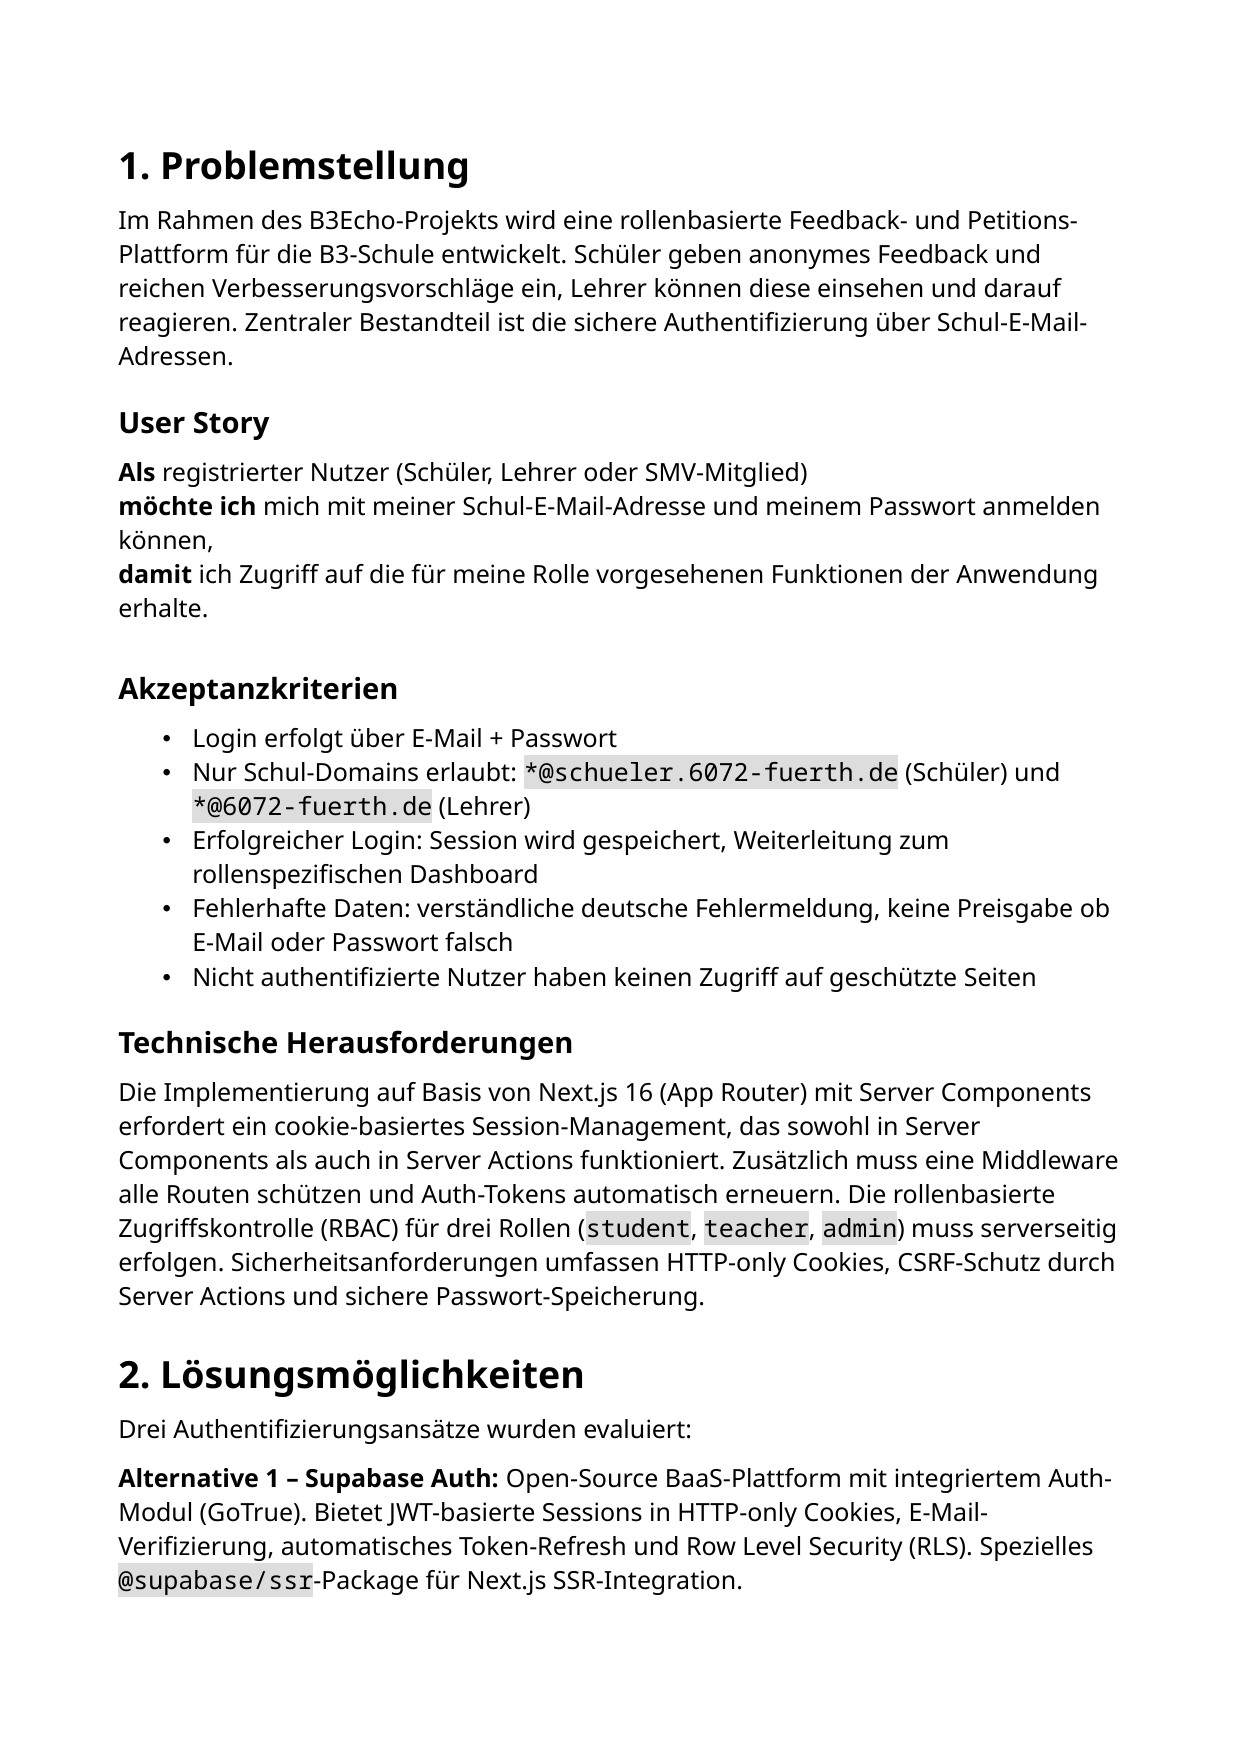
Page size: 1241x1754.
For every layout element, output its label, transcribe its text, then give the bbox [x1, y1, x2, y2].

text Als registrierter Nutzer (Schüler, Lehrer oder SMV-Mitglied) möchte ich mich mit meiner Schul-E-Mail-Adresse und meinem Passwort anmelden können, damit ich Zugriff auf die für meine Rolle vorgesehenen Funktionen der Anwendung erhalte. [118, 454, 1122, 624]
text Die Implementierung auf Basis von Next.js 16 (App Router) mit Server Components erfordert ein cookie-basiertes Session-Management, das sowohl in Server Components als auch in Server Actions funktioniert. Zusätzlich muss eine Middleware alle Routen schützen und Auth-Tokens automatisch erneuern. Die rollenbasierte Zugriffskontrolle (RBAC) für drei Rollen (student, teacher, admin) muss serverseitig erfolgen. Sicherheitsanforderungen umfassen HTTP-only Cookies, CSRF-Schutz durch Server Actions und sichere Passwort-Speicherung. [118, 1074, 1122, 1313]
list Fehlerhafte Daten: verständliche deutsche Fehlermeldung, keine Preisgabe ob E-Mail oder Passwort falsch [162, 891, 1122, 959]
subtitle Akzeptanzkriterien [118, 668, 1122, 708]
list Nur Schul-Domains erlaubt: *@schueler.6072-fuerth.de (Schüler) und *@6072-fuerth.de (Lehrer) [162, 755, 1122, 823]
list Login erfolgt über E-Mail + Passwort [162, 721, 1122, 755]
subtitle Technische Herausforderungen [118, 1022, 1122, 1062]
subtitle 2. Lösungsmöglichkeiten [118, 1348, 1122, 1399]
text Alternative 1 – Supabase Auth: Open-Source BaaS-Plattform mit integriertem Auth-Modul (GoTrue). Bietet JWT-basierte Sessions in HTTP-only Cookies, E-Mail-Verifizierung, automatisches Token-Refresh und Row Level Security (RLS). Spezielles @supabase/ssr-Package für Next.js SSR-Integration. [118, 1461, 1122, 1597]
subtitle 1. Problemstellung [118, 139, 1122, 190]
list Nicht authentifizierte Nutzer haben keinen Zugriff auf geschützte Seiten [162, 959, 1122, 993]
subtitle User Story [118, 402, 1122, 442]
text Im Rahmen des B3Echo-Projekts wird eine rollenbasierte Feedback- und Petitions-Plattform für die B3-Schule entwickelt. Schüler geben anonymes Feedback und reichen Verbesserungsvorschläge ein, Lehrer können diese einsehen und darauf reagieren. Zentraler Bestandteil ist die sichere Authentifizierung über Schul-E-Mail-Adressen. [118, 202, 1122, 373]
list Erfolgreicher Login: Session wird gespeichert, Weiterleitung zum rollenspezifischen Dashboard [162, 823, 1122, 891]
text Drei Authentifizierungsansätze wurden evaluiert: [118, 1412, 1122, 1446]
